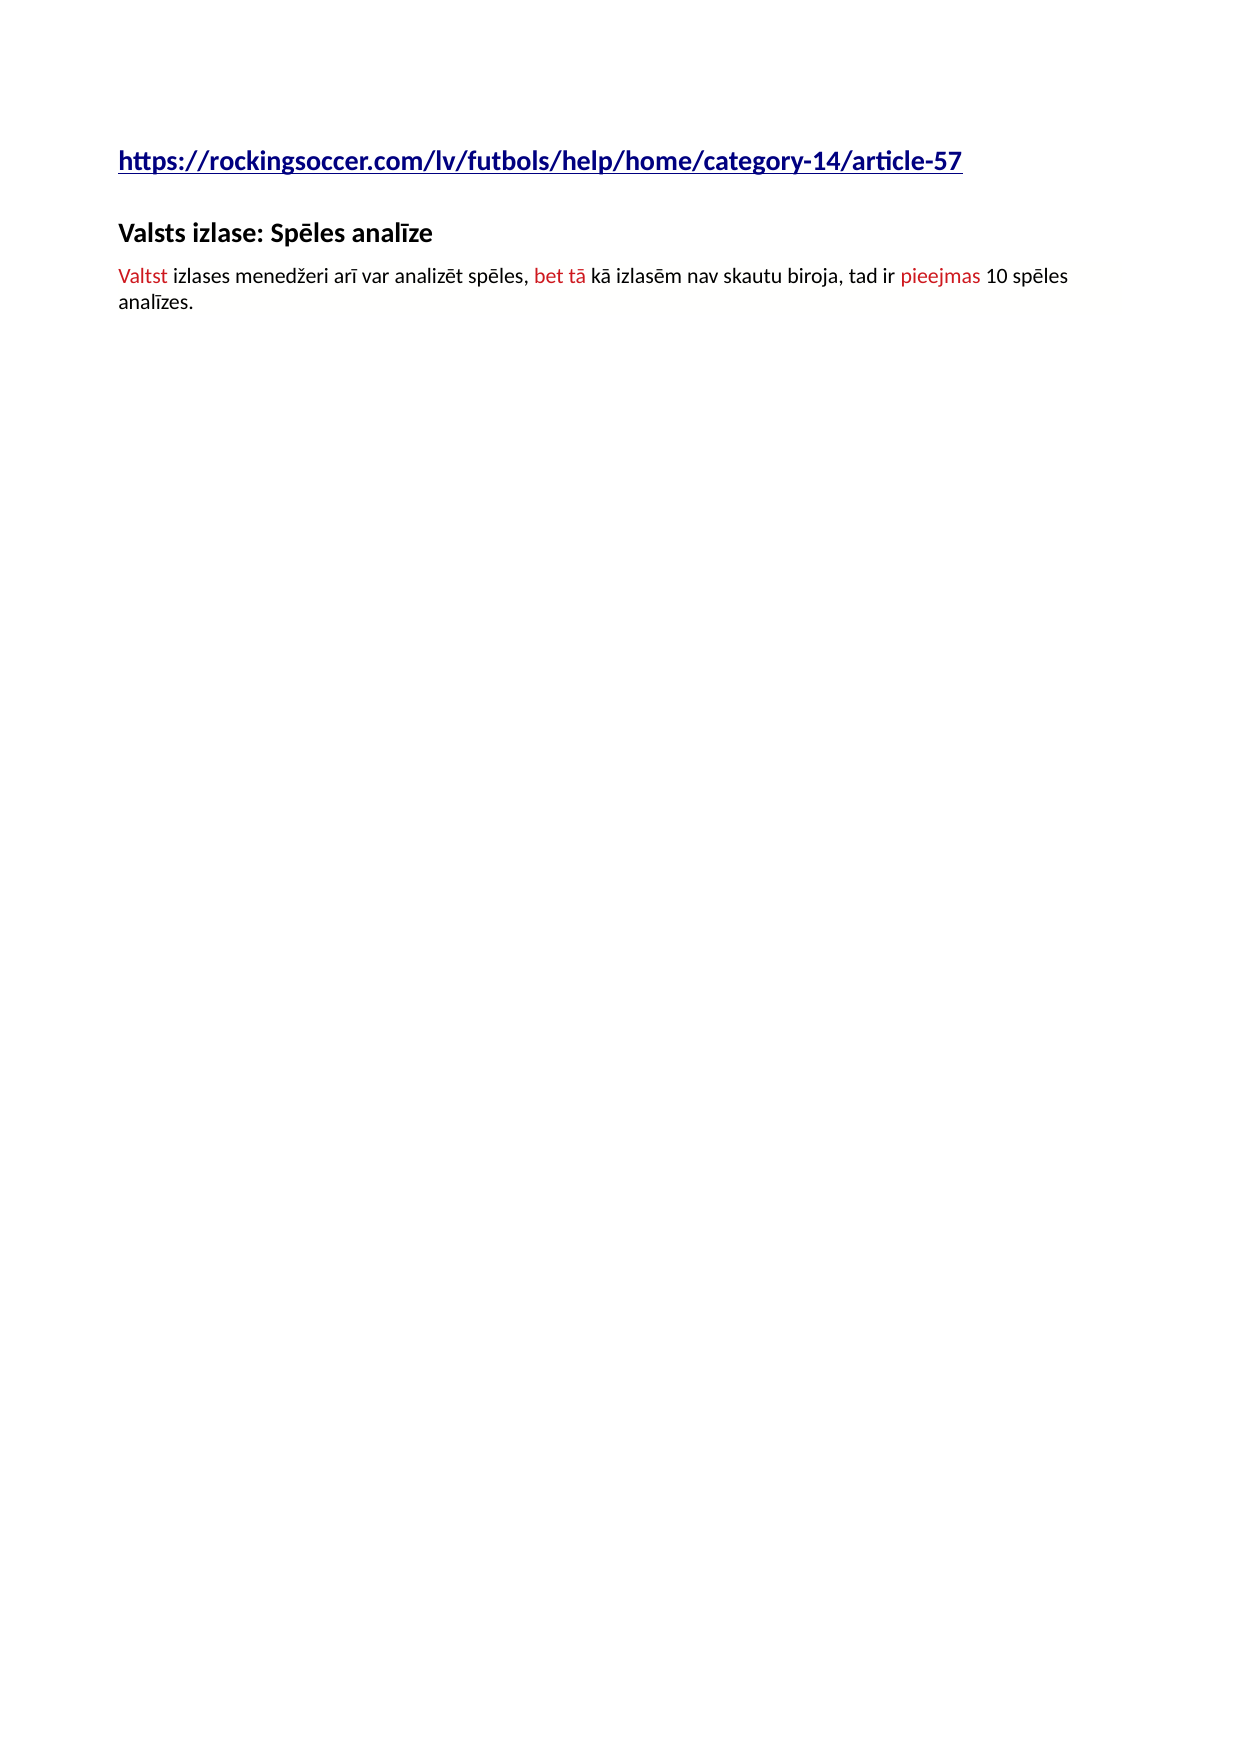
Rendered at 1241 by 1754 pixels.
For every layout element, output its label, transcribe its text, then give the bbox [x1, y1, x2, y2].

subtitle Valsts izlase: Spēles analīze [118, 215, 1122, 249]
text Valtst izlases menedžeri arī var analizēt spēles, bet tā kā izlasēm nav skautu biroja, tad ir pieejmas 10 spēles analīzes. [118, 262, 1122, 315]
subtitle https://rockingsoccer.com/lv/futbols/help/home/category-14/article-57 [118, 143, 1122, 177]
